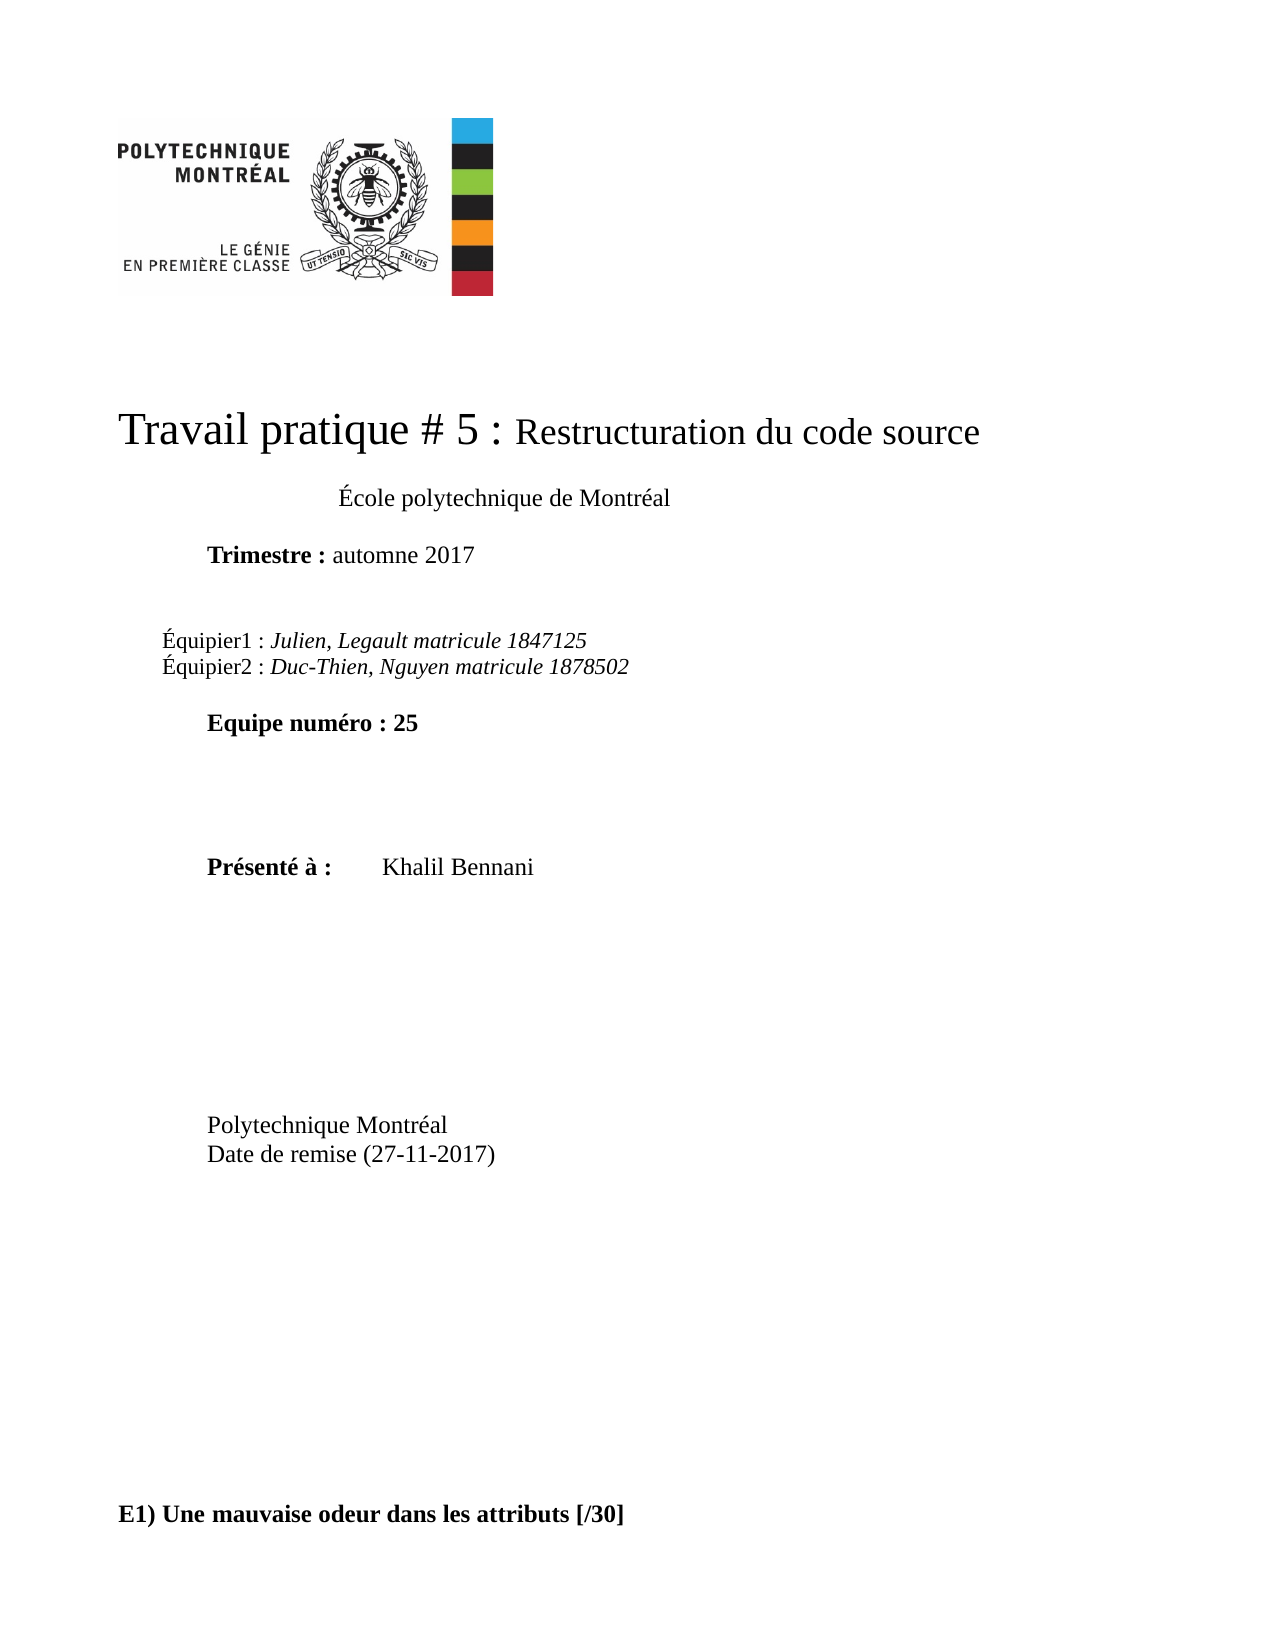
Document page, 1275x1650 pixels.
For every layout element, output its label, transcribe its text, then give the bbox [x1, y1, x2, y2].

text École polytechnique de Montréal [207, 483, 1157, 512]
text Présenté à : Khalil Bennani [207, 852, 1157, 881]
text Date de remise (27-11-2017) [207, 1139, 1157, 1168]
text Équipier2 : Duc-Thien, Nguyen matricule 1878502 [118, 653, 1157, 679]
text Polytechnique Montréal [207, 1111, 1157, 1139]
text E1) Une mauvaise odeur dans les attributs [/30] [118, 1499, 1157, 1527]
text Équipier1 : Julien, Legault matricule 1847125 [118, 627, 1157, 653]
text Equipe numéro : 25 [207, 708, 1157, 737]
text Travail pratique # 5 : Restructuration du code source [118, 401, 1157, 454]
text Trimestre : automne 2017 [207, 540, 1157, 569]
